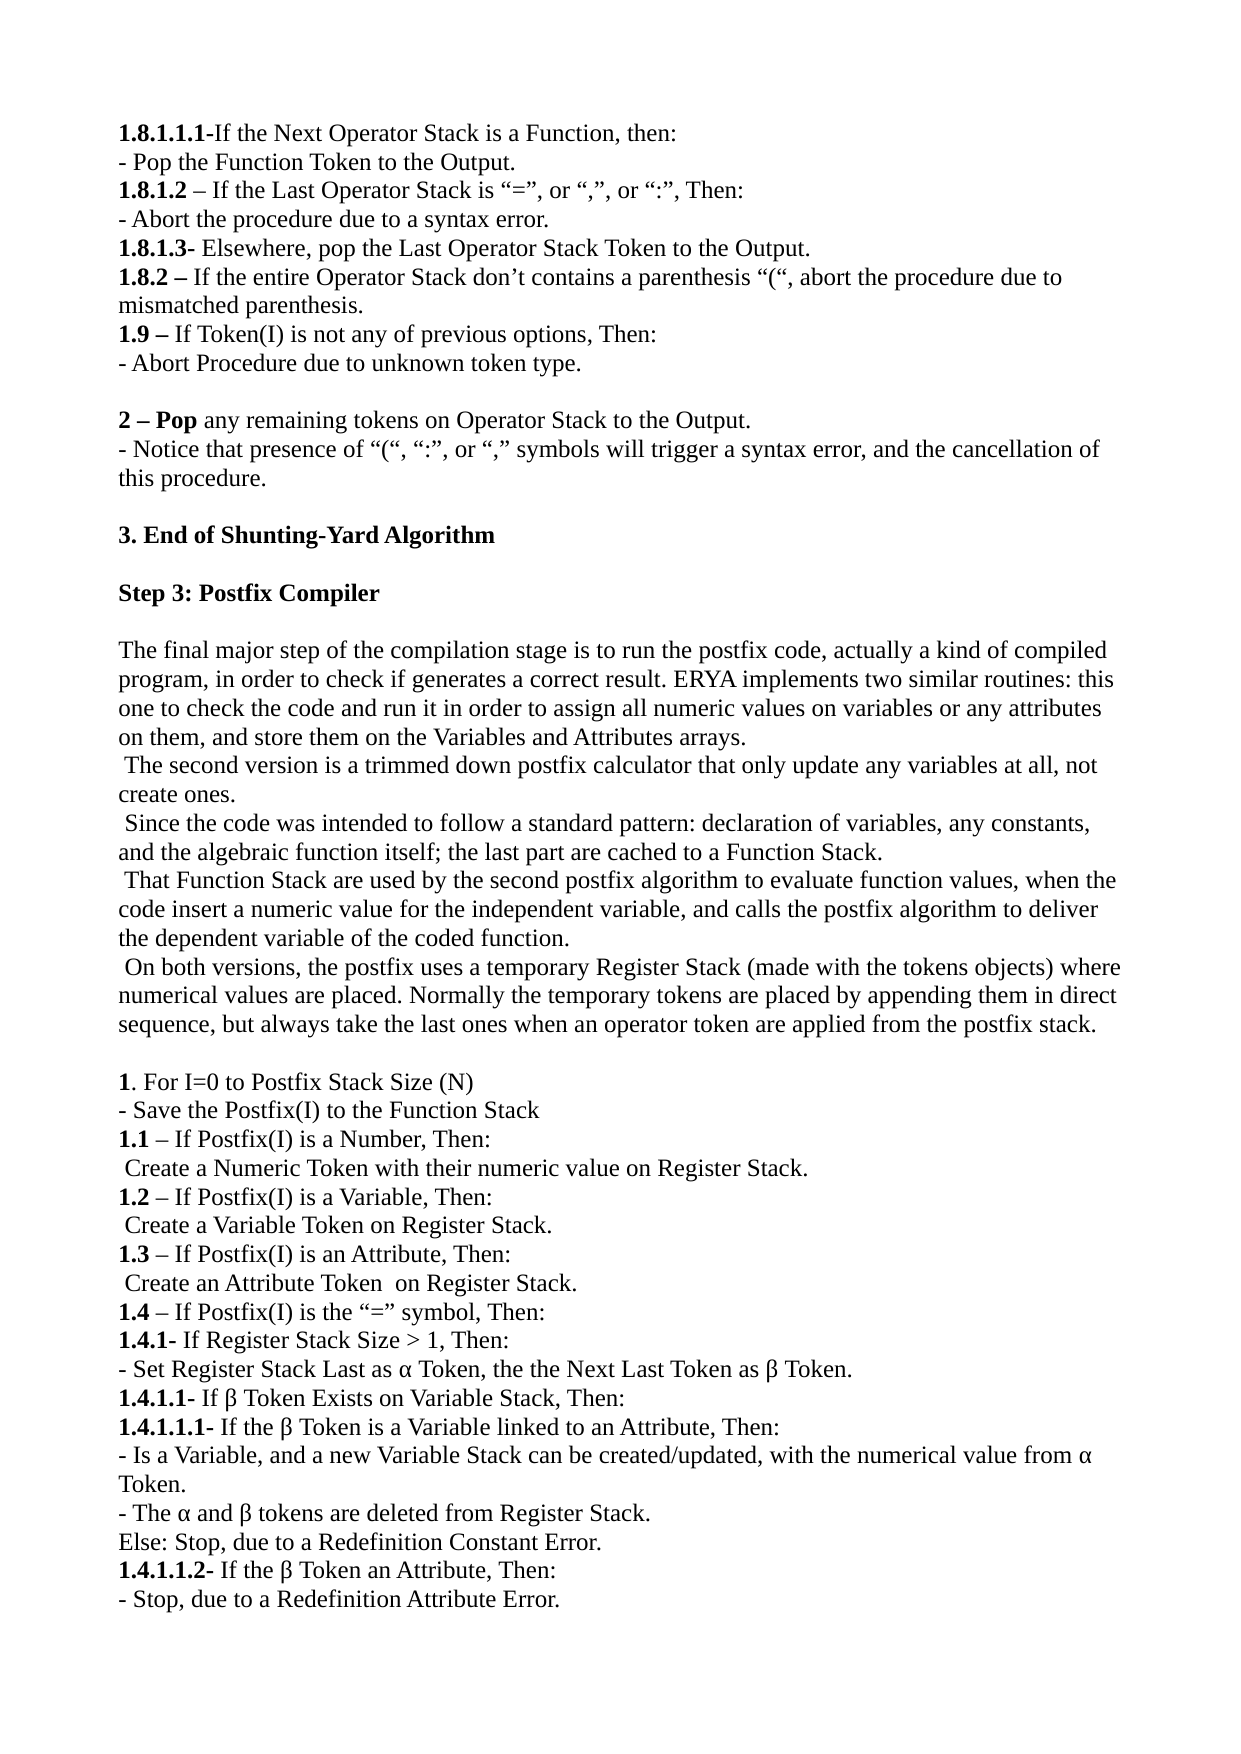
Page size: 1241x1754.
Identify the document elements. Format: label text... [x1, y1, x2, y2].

text 1.4.1.1.2- If the β Token an Attribute, Then: [118, 1556, 1122, 1584]
text Else: Stop, due to a Redefinition Constant Error. [118, 1527, 1122, 1556]
text 1.8.1.2 – If the Last Operator Stack is “=”, or “,”, or “:”, Then: [118, 176, 1122, 204]
text - The α and β tokens are deleted from Register Stack. [118, 1498, 1122, 1527]
text 1.8.1.1.1-If the Next Operator Stack is a Function, then: [118, 118, 1122, 147]
text 1.4.1- If Register Stack Size > 1, Then: [118, 1326, 1122, 1354]
text - Set Register Stack Last as α Token, the the Next Last Token as β Token. [118, 1354, 1122, 1383]
text Create an Attribute Token on Register Stack. [118, 1268, 1122, 1297]
text 1.3 – If Postfix(I) is an Attribute, Then: [118, 1239, 1122, 1268]
text 1.4.1.1- If β Token Exists on Variable Stack, Then: [118, 1383, 1122, 1412]
text Create a Numeric Token with their numeric value on Register Stack. [118, 1153, 1122, 1182]
text - Pop the Function Token to the Output. [118, 147, 1122, 176]
text 1.9 – If Token(I) is not any of previous options, Then: [118, 319, 1122, 348]
text 3. End of Shunting-Yard Algorithm [118, 521, 1122, 549]
text - Save the Postfix(I) to the Function Stack [118, 1096, 1122, 1124]
text 1.4.1.1.1- If the β Token is a Variable linked to an Attribute, Then: [118, 1412, 1122, 1441]
text Create a Variable Token on Register Stack. [118, 1211, 1122, 1239]
text 1.8.2 – If the entire Operator Stack don’t contains a parenthesis “(“, abort the procedure due to mismatched parenthesis. [118, 262, 1122, 319]
text Since the code was intended to follow a standard pattern: declaration of variables, any constants, and the algebraic function itself; the last part are cached to a Function Stack. [118, 808, 1122, 866]
text - Is a Variable, and a new Variable Stack can be created/updated, with the numerical value from α Token. [118, 1441, 1122, 1498]
text 1.8.1.3- Elsewhere, pop the Last Operator Stack Token to the Output. [118, 233, 1122, 262]
text - Abort Procedure due to unknown token type. [118, 348, 1122, 377]
text On both versions, the postfix uses a temporary Register Stack (made with the tokens objects) where numerical values are placed. Normally the temporary tokens are placed by appending them in direct sequence, but always take the last ones when an operator token are applied from the postfix stack. [118, 952, 1122, 1038]
text The final major step of the compilation stage is to run the postfix code, actually a kind of compiled program, in order to check if generates a correct result. ERYA implements two similar routines: this one to check the code and run it in order to assign all numeric values on variables or any attributes on them, and store them on the Variables and Attributes arrays. [118, 636, 1122, 751]
text The second version is a trimmed down postfix calculator that only update any variables at all, not create ones. [118, 751, 1122, 808]
text - Abort the procedure due to a syntax error. [118, 204, 1122, 233]
text Step 3: Postfix Compiler [118, 578, 1122, 607]
text - Stop, due to a Redefinition Attribute Error. [118, 1584, 1122, 1613]
text 2 – Pop any remaining tokens on Operator Stack to the Output. [118, 406, 1122, 434]
text - Notice that presence of “(“, “:”, or “,” symbols will trigger a syntax error, and the cancellation of this procedure. [118, 434, 1122, 492]
text That Function Stack are used by the second postfix algorithm to evaluate function values, when the code insert a numeric value for the independent variable, and calls the postfix algorithm to deliver the dependent variable of the coded function. [118, 866, 1122, 952]
text 1.2 – If Postfix(I) is a Variable, Then: [118, 1182, 1122, 1211]
text 1. For I=0 to Postfix Stack Size (N) [118, 1067, 1122, 1096]
text 1.1 – If Postfix(I) is a Number, Then: [118, 1124, 1122, 1153]
text 1.4 – If Postfix(I) is the “=” symbol, Then: [118, 1297, 1122, 1326]
